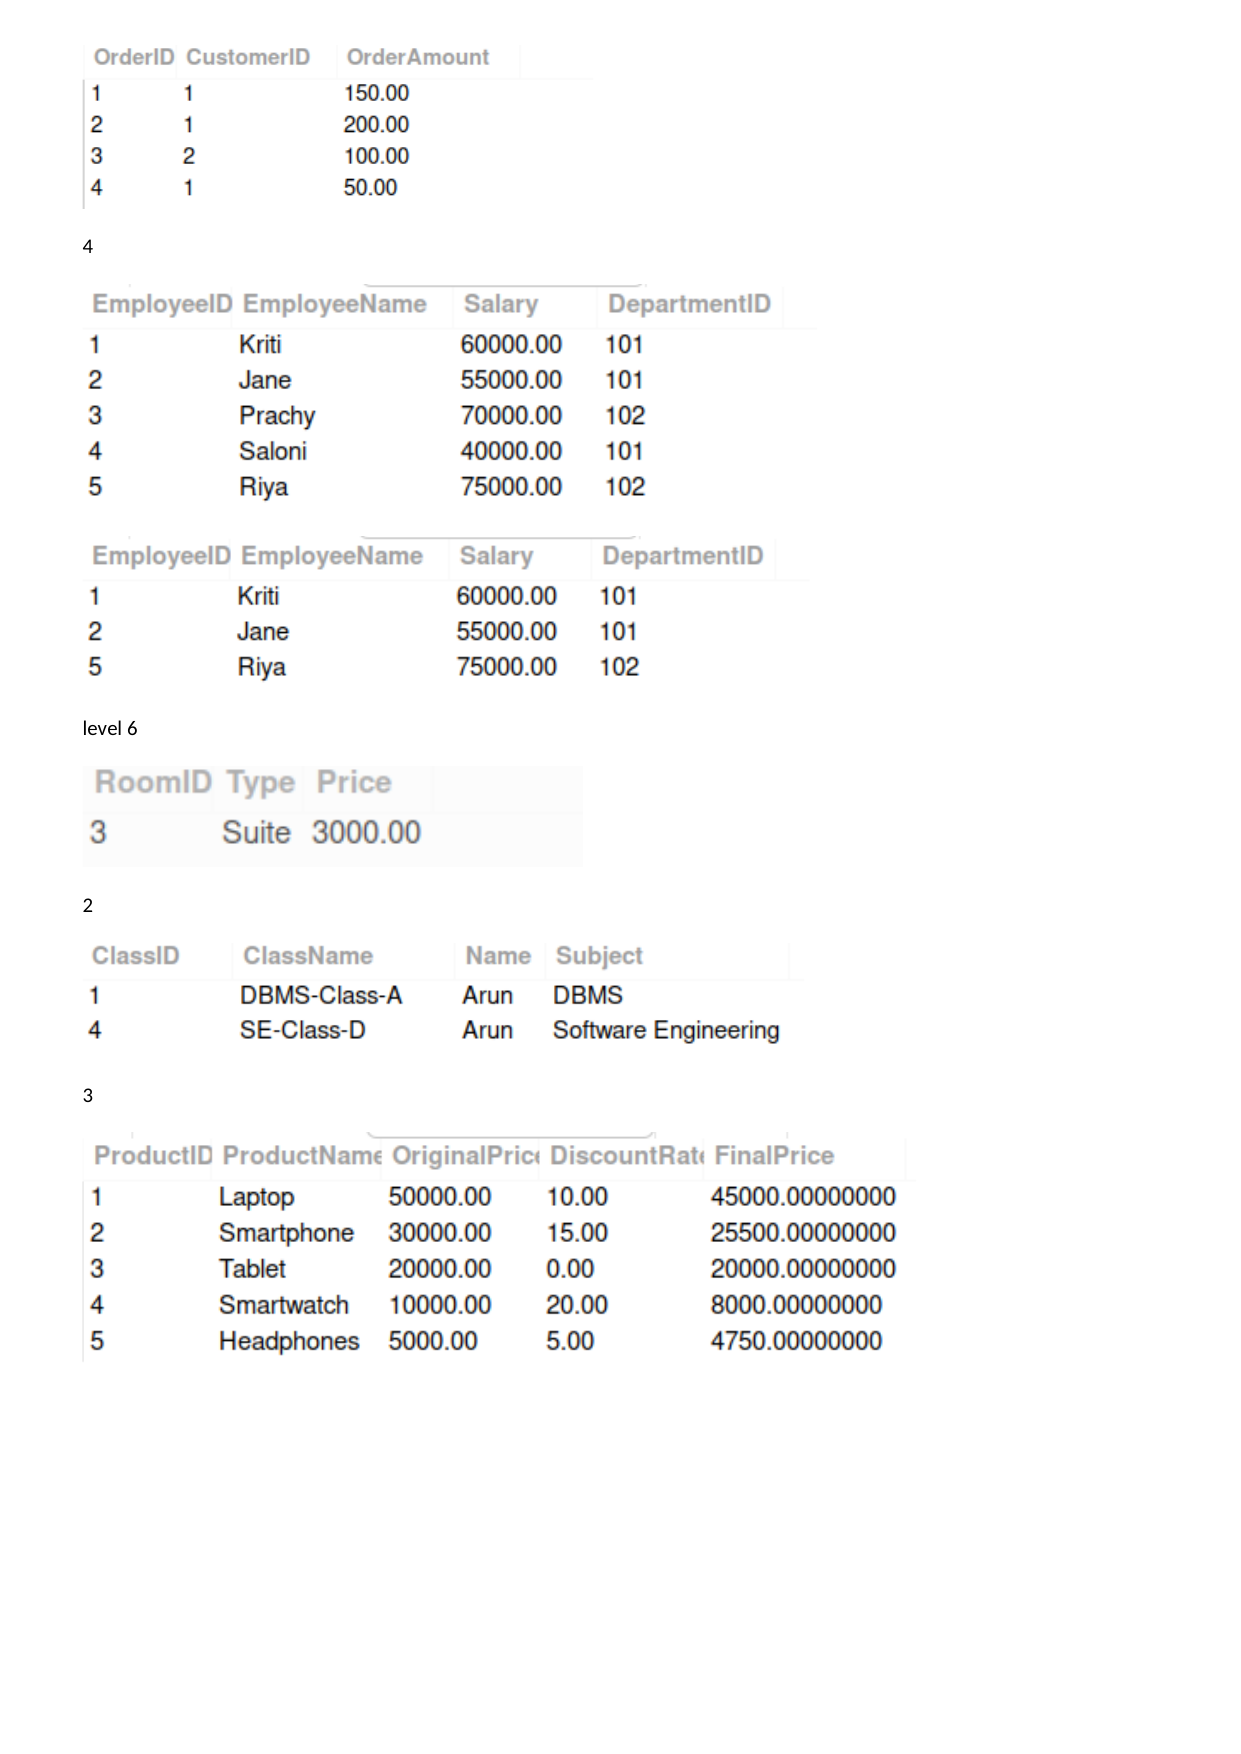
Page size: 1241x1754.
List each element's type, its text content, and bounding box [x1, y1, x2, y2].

picture [82, 766, 583, 867]
picture [82, 943, 805, 1057]
picture [82, 284, 818, 511]
picture [82, 1132, 917, 1376]
picture [82, 536, 810, 691]
text 3 [82, 1082, 1203, 1107]
text 2 [82, 892, 1203, 918]
picture [82, 45, 594, 209]
text 4 [82, 234, 1203, 259]
text level 6 [82, 716, 1203, 741]
